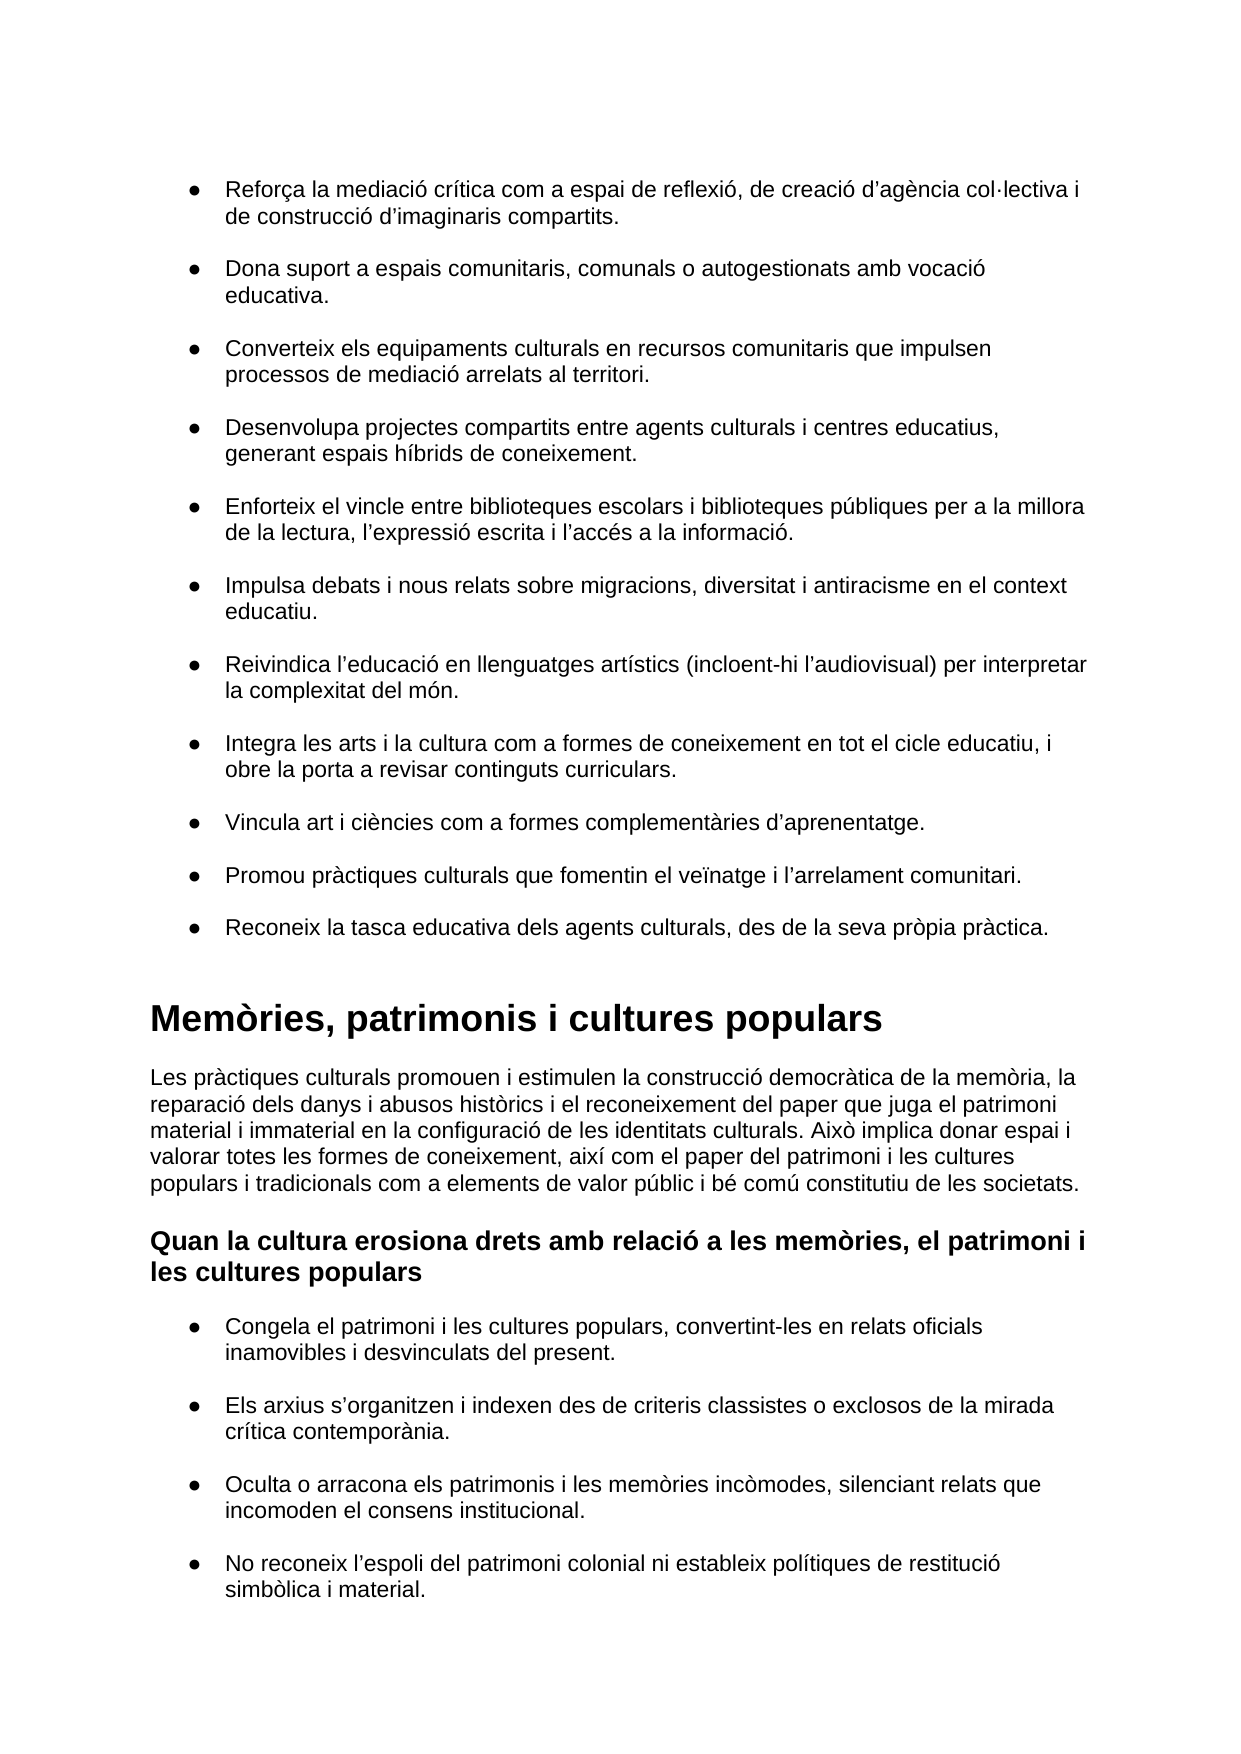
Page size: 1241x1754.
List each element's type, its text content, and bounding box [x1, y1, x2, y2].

list Dona suport a espais comunitaris, comunals o autogestionats amb vocació educativa. [187, 255, 1090, 334]
list Reconeix la tasca educativa dels agents culturals, des de la seva pròpia pràctica. [187, 914, 1090, 967]
list Reforça la mediació crítica com a espai de reflexió, de creació d’agència col·lectiva i de construcció d’imaginaris compartits. [187, 176, 1090, 255]
list Oculta o arracona els patrimonis i les memòries incòmodes, silenciant relats que incomoden el consens institucional. [187, 1471, 1090, 1550]
text Les pràctiques culturals promouen i estimulen la construcció democràtica de la memòria, la reparació dels danys i abusos històrics i el reconeixement del paper que juga el patrimoni material i immaterial en la configuració de les identitats culturals. Això implica donar espai i valorar totes les formes de coneixement, així com el paper del patrimoni i les cultures populars i tradicionals com a elements de valor públic i bé comú constitutiu de les societats. [150, 1064, 1090, 1196]
list Integra les arts i la cultura com a formes de coneixement en tot el cicle educatiu, i obre la porta a revisar continguts curriculars. [187, 730, 1090, 809]
list Impulsa debats i nous relats sobre migracions, diversitat i antiracisme en el context educatiu. [187, 572, 1090, 651]
subtitle Memòries, patrimonis i cultures populars [150, 996, 1090, 1039]
list Enforteix el vincle entre biblioteques escolars i biblioteques públiques per a la millora de la lectura, l’expressió escrita i l’accés a la informació. [187, 493, 1090, 572]
list [187, 150, 1090, 176]
list Vincula art i ciències com a formes complementàries d’aprenentatge. [187, 809, 1090, 862]
list Congela el patrimoni i les cultures populars, convertint-les en relats oficials inamovibles i desvinculats del present. [187, 1313, 1090, 1392]
list Promou pràctiques culturals que fomentin el veïnatge i l’arrelament comunitari. [187, 862, 1090, 914]
list No reconeix l’espoli del patrimoni colonial ni estableix polítiques de restitució simbòlica i material. [187, 1550, 1090, 1603]
subtitle Quan la cultura erosiona drets amb relació a les memòries, el patrimoni i les cultures populars [150, 1225, 1090, 1288]
list Converteix els equipaments culturals en recursos comunitaris que impulsen processos de mediació arrelats al territori. [187, 334, 1090, 413]
list Reivindica l’educació en llenguatges artístics (incloent-hi l’audiovisual) per interpretar la complexitat del món. [187, 651, 1090, 730]
list Els arxius s’organitzen i indexen des de criteris classistes o exclosos de la mirada crítica contemporània. [187, 1392, 1090, 1471]
list Desenvolupa projectes compartits entre agents culturals i centres educatius, generant espais híbrids de coneixement. [187, 413, 1090, 493]
